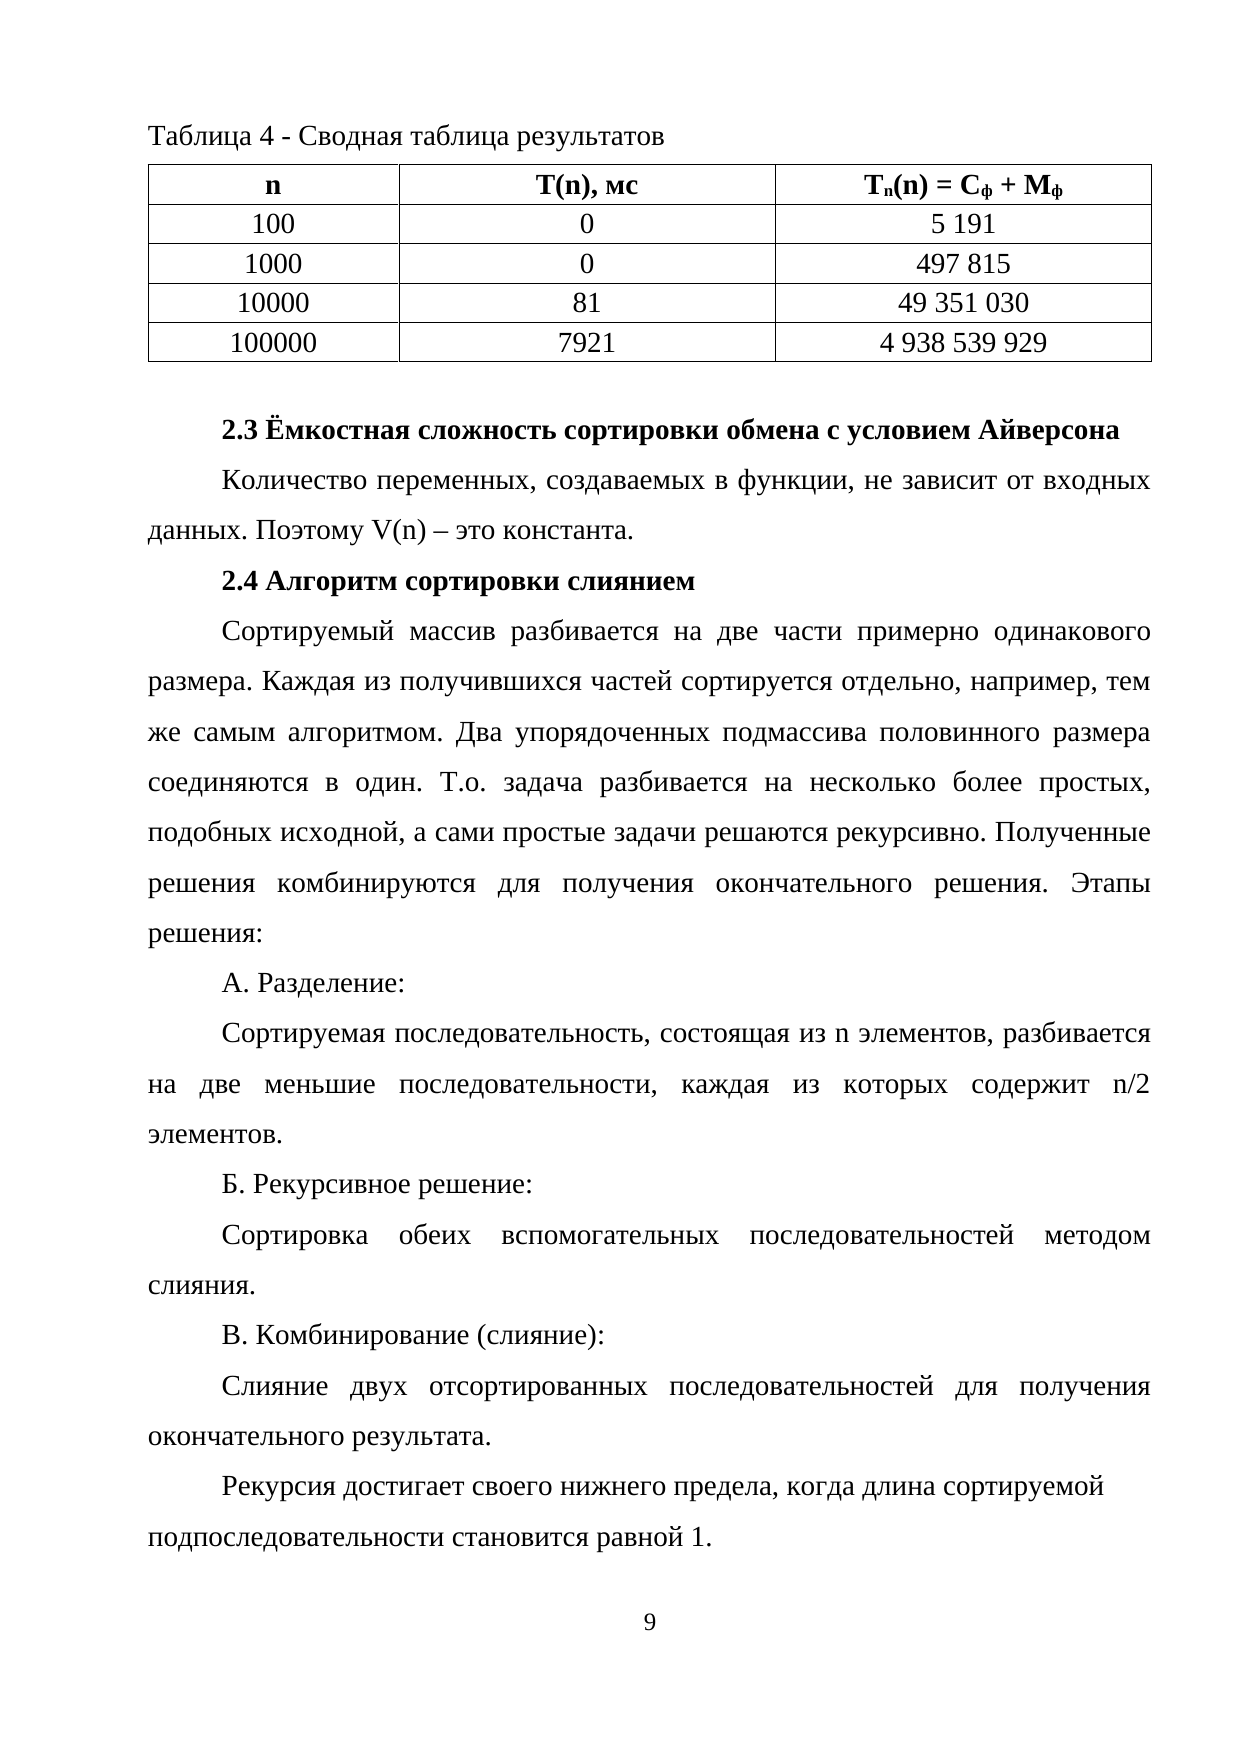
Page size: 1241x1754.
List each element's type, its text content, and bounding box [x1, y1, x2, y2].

text Сортировка обеих вспомогательных последовательностей методом слияния. [148, 1217, 1152, 1301]
text Слияние двух отсортированных последовательностей для получения окончательного результата. [148, 1368, 1152, 1452]
table_cell 4 938 539 929 [776, 323, 1151, 361]
table_cell 1000 [149, 244, 398, 283]
text Сортируемый массив разбивается на две части примерно одинакового размера. Каждая из получившихся частей сортируется отдельно, например, тем же самым алгоритмом. Два упорядоченных подмассива половинного размера соединяются в один. Т.о. задача разбивается на несколько более простых, подобных исходной, а сами простые задачи решаются рекурсивно. Полученные решения комбинируются для получения окончательного решения. Этапы решения: [148, 613, 1152, 948]
text Б. Рекурсивное решение: [148, 1167, 1152, 1200]
text Сортируемая последовательность, состоящая из n элементов, разбивается на две меньшие последовательности, каждая из которых содержит n/2 элементов. [148, 1016, 1152, 1150]
table_cell 497 815 [776, 244, 1151, 283]
table_cell 7921 [400, 323, 775, 361]
table_cell 49 351 030 [776, 284, 1151, 322]
table_cell 10000 [149, 284, 398, 322]
table_cell 0 [400, 244, 775, 283]
text Таблица 4 - Сводная таблица результатов [148, 118, 1152, 152]
text подпоследовательности становится равной 1. [148, 1519, 1152, 1552]
text 2.4 Алгоритм сортировки слиянием [148, 563, 1152, 596]
table_cell 100 [149, 205, 398, 243]
text В. Комбинирование (слияние): [148, 1317, 1152, 1351]
table_cell 100000 [149, 323, 398, 361]
table_header T(n), мс [400, 165, 775, 204]
table_header Tn(n) = Cф + Mф [776, 165, 1151, 204]
table_cell 5 191 [776, 205, 1151, 243]
table_cell 0 [400, 205, 775, 243]
table_header n [149, 165, 398, 204]
table_cell 81 [400, 284, 775, 322]
text 2.3 Ёмкостная сложность сортировки обмена с условием Айверсона [148, 412, 1152, 445]
text А. Разделение: [148, 965, 1152, 999]
text Рекурсия достигает своего нижнего предела, когда длина сортируемой [148, 1468, 1152, 1502]
text Количество переменных, создаваемых в функции, не зависит от входных данных. Поэтому V(n) – это константа. [148, 462, 1152, 546]
